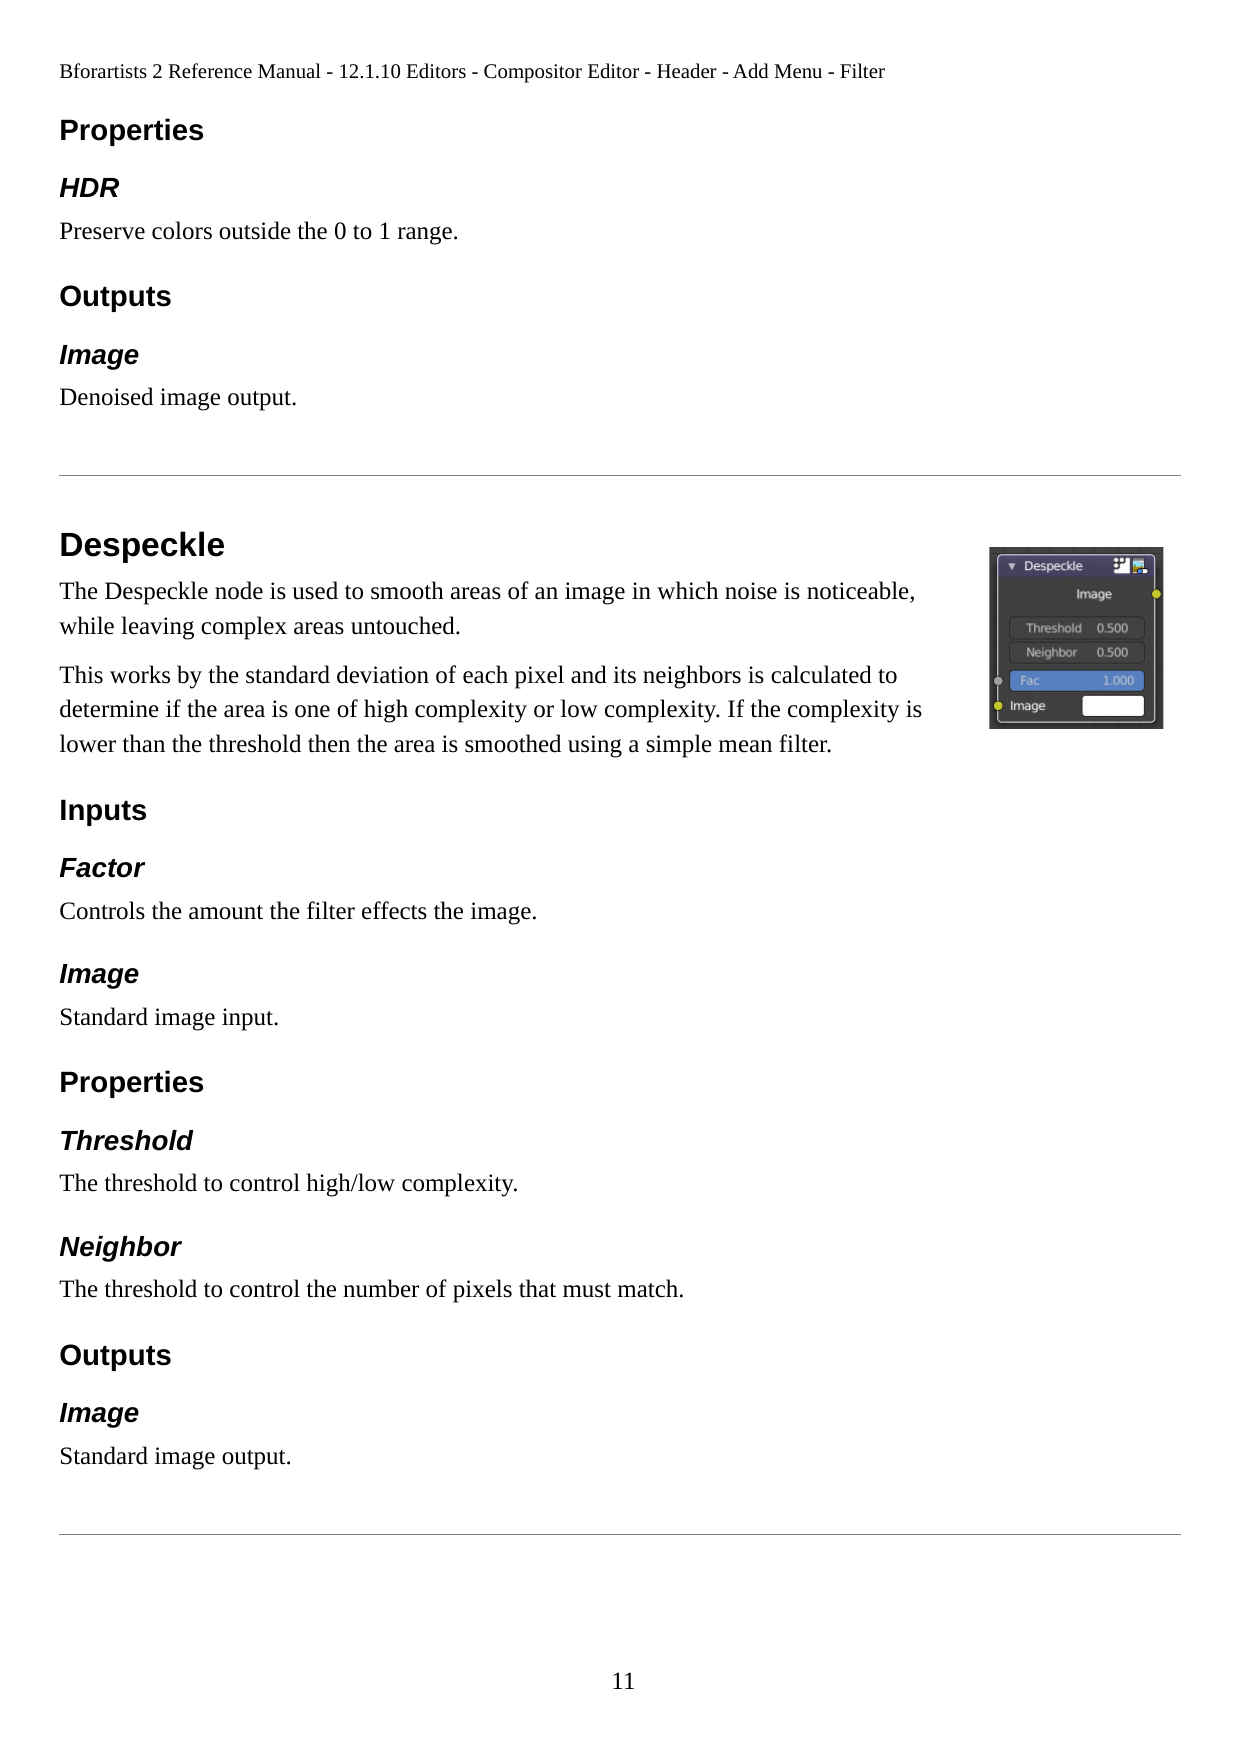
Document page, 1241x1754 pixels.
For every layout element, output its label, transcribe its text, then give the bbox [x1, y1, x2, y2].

text This works by the standard deviation of each pixel and its neighbors is calculated to determine if the area is one of high complexity or low complexity. If the complexity is lower than the threshold then the area is smoothed using a simple mean filter. [59, 660, 1181, 758]
subtitle HDR [59, 171, 1181, 203]
subtitle Factor [59, 851, 1181, 883]
subtitle Properties [59, 113, 1181, 146]
subtitle Despeckle [59, 525, 1181, 564]
subtitle Threshold [59, 1124, 1181, 1156]
text Standard image input. [59, 1002, 1181, 1030]
subtitle Image [59, 338, 1181, 370]
subtitle Image [59, 1397, 1181, 1429]
text Controls the amount the filter effects the image. [59, 896, 1181, 924]
text The threshold to control the number of pixels that must match. [59, 1274, 1181, 1303]
text The Despeckle node is used to smooth areas of an image in which noise is noticeable, while leaving complex areas untouched. [59, 576, 989, 640]
subtitle Inputs [59, 793, 1181, 826]
text Denoised image output. [59, 382, 1181, 411]
text The threshold to control high/low complexity. [59, 1168, 1181, 1197]
subtitle Outputs [59, 1338, 1181, 1372]
text Preserve colors outside the 0 to 1 range. [59, 216, 1181, 244]
text Standard image output. [59, 1441, 1181, 1470]
subtitle Image [59, 957, 1181, 989]
subtitle Neighbor [59, 1230, 1181, 1262]
subtitle Properties [59, 1065, 1181, 1099]
picture [989, 547, 1164, 729]
subtitle Outputs [59, 279, 1181, 313]
